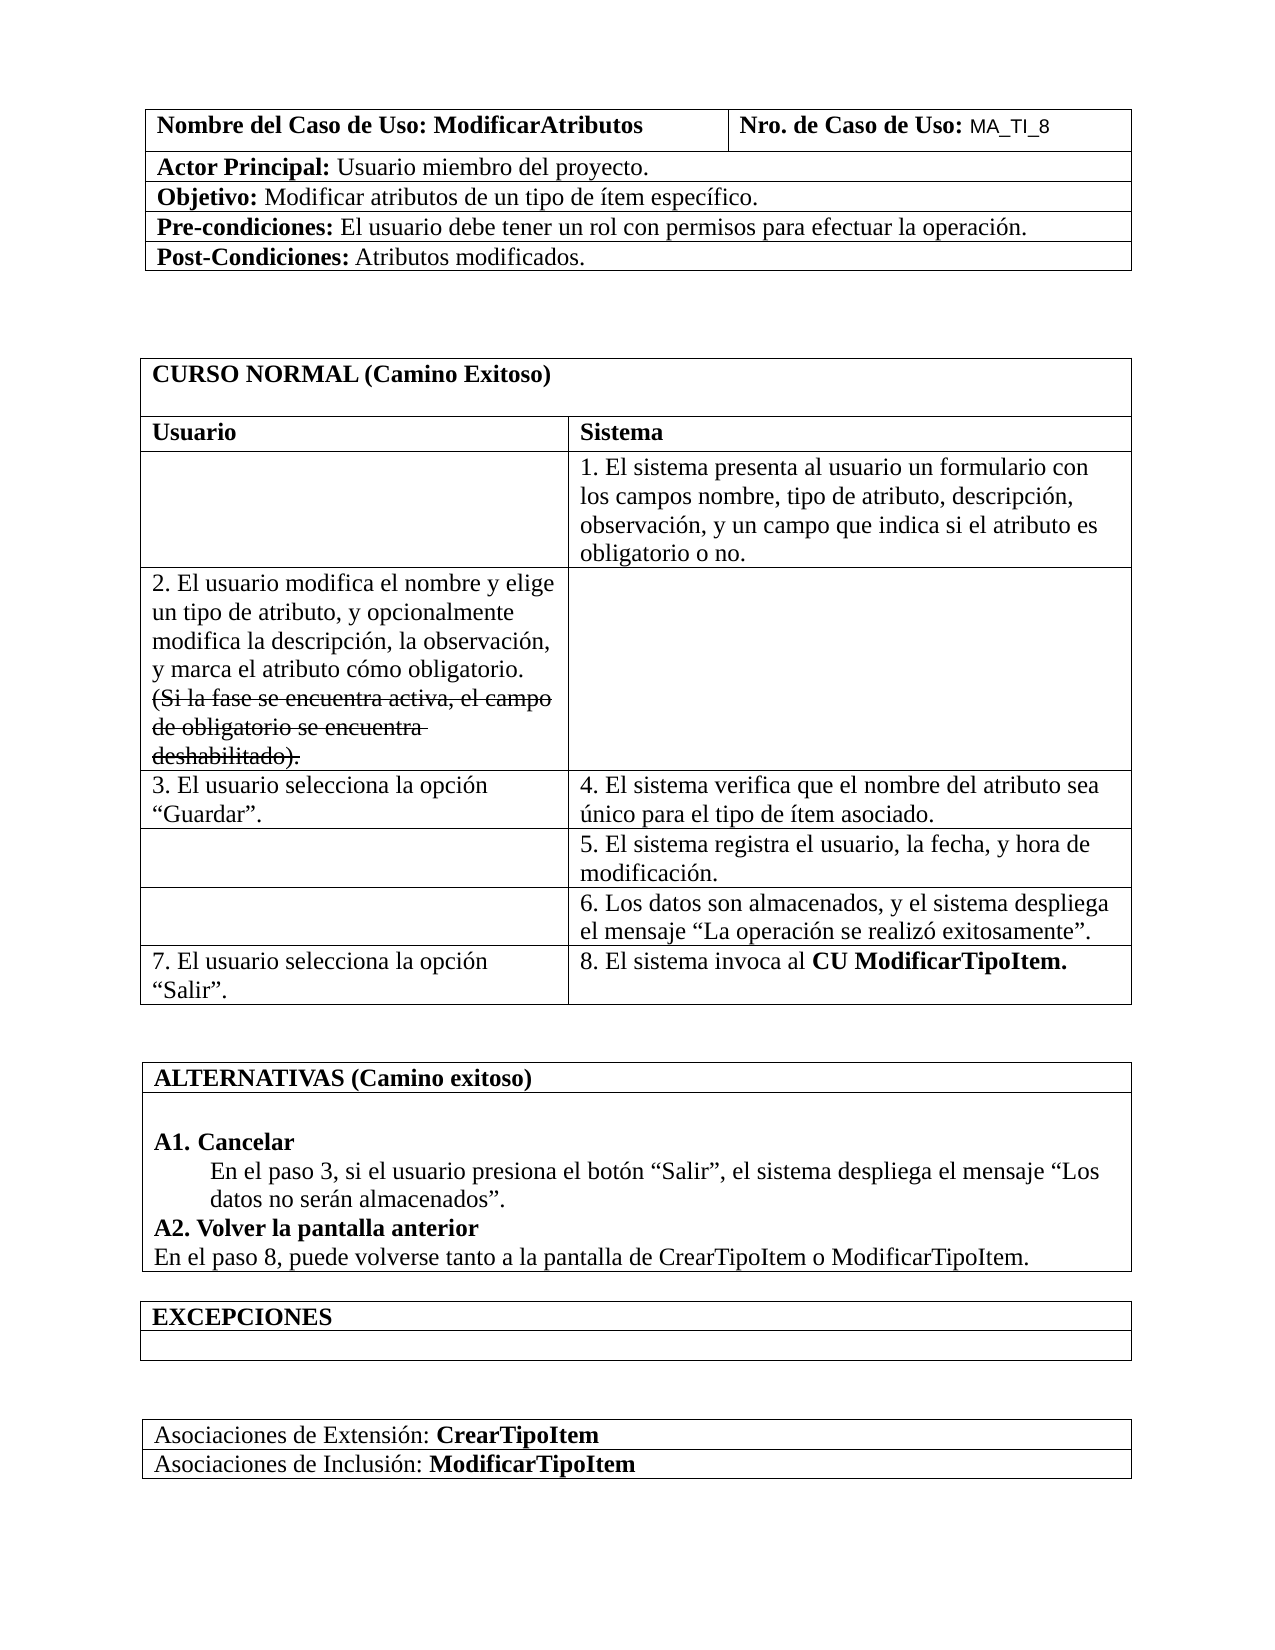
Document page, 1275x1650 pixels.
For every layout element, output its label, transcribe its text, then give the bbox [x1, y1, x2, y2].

table_header ALTERNATIVAS (Camino exitoso) [143, 1063, 1131, 1092]
table_header Nro. de Caso de Uso: MA_TI_8 [729, 110, 1131, 151]
table_header Nombre del Caso de Uso: ModificarAtributos [146, 110, 728, 151]
table_header Asociaciones de Extensión: CrearTipoItem [143, 1420, 1131, 1448]
table_cell 4. El sistema verifica que el nombre del atributo sea único para el tipo de ítem asociado. [569, 771, 1131, 828]
table_cell 1. El sistema presenta al usuario un formulario con los campos nombre, tipo de atributo, descripción, observación, y un campo que indica si el atributo es obligatorio o no. [569, 452, 1131, 567]
table_cell Post-Condiciones: Atributos modificados. [146, 242, 1131, 270]
table_cell 6. Los datos son almacenados, y el sistema despliega el mensaje “La operación se realizó exitosamente”. [569, 888, 1131, 945]
table_cell [569, 568, 1131, 769]
table_cell Objetivo: Modificar atributos de un tipo de ítem específico. [146, 182, 1131, 211]
table_cell Asociaciones de Inclusión: ModificarTipoItem [143, 1450, 1131, 1478]
table_cell 3. El usuario selecciona la opción “Guardar”. [141, 771, 568, 828]
table_cell [141, 829, 568, 887]
table_cell 8. El sistema invoca al CU ModificarTipoItem. [569, 946, 1131, 1004]
table_cell [141, 888, 568, 945]
table_header CURSO NORMAL (Camino Exitoso) [141, 359, 1131, 416]
table_cell 5. El sistema registra el usuario, la fecha, y hora de modificación. [569, 829, 1131, 887]
table_cell Actor Principal: Usuario miembro del proyecto. [146, 152, 1131, 181]
table_cell Pre-condiciones: El usuario debe tener un rol con permisos para efectuar la operación. [146, 212, 1131, 241]
table_cell Sistema [569, 417, 1131, 451]
table_cell [141, 452, 568, 567]
table_cell 2. El usuario modifica el nombre y elige un tipo de atributo, y opcionalmente modifica la descripción, la observación, y marca el atributo cómo obligatorio. (Si la fase se encuentra activa, el campo de obligatorio se encuentra deshabilitado). [141, 568, 568, 769]
table_cell 7. El usuario selecciona la opción “Salir”. [141, 946, 568, 1004]
table_header EXCEPCIONES [141, 1302, 1131, 1330]
table_cell Usuario [141, 417, 568, 451]
table_cell [141, 1331, 1131, 1360]
table_cell Cancelar En el paso 3, si el usuario presiona el botón “Salir”, el sistema despliega el mensaje “Los datos no serán almacenados”. A2. Volver la pantalla anterior En el paso 8, puede volverse tanto a la pantalla de CrearTipoItem o ModificarTipoItem. [143, 1093, 1131, 1271]
